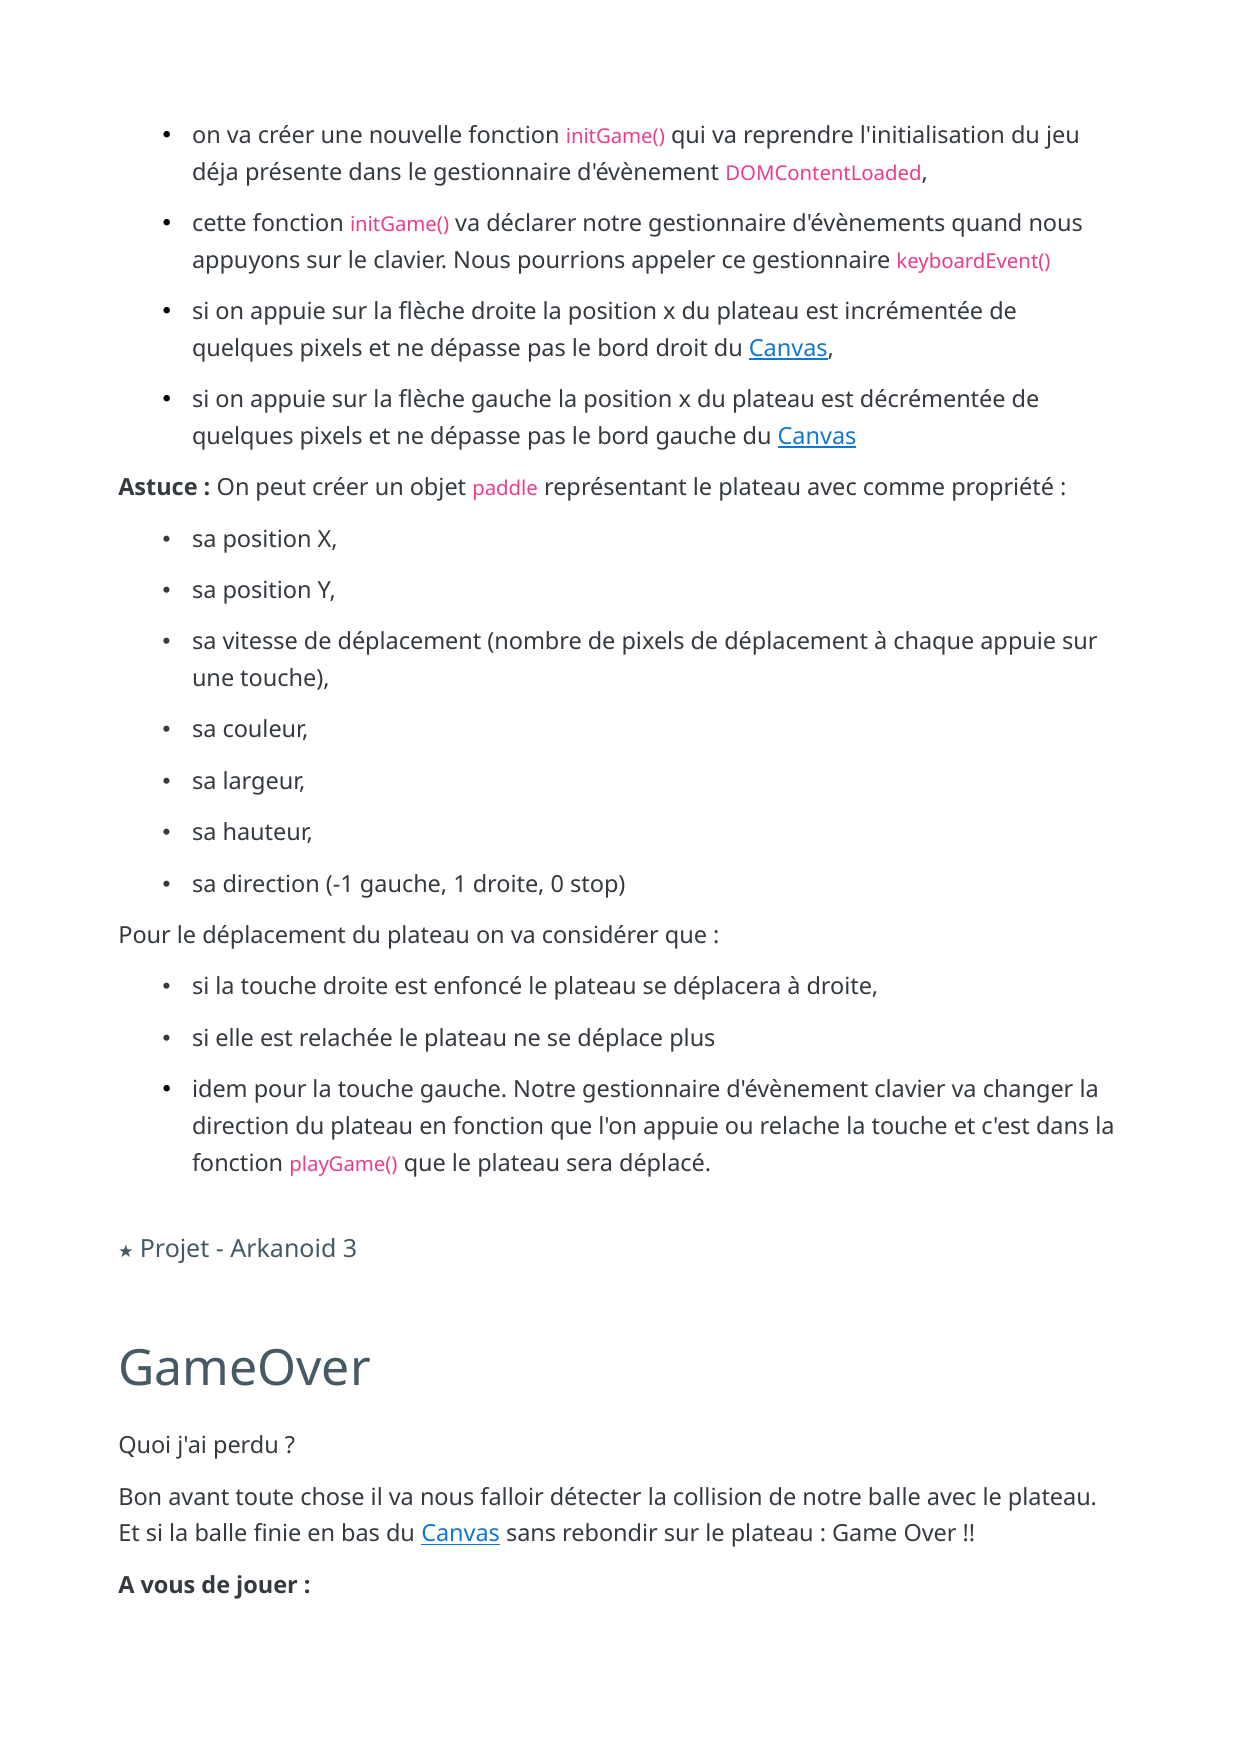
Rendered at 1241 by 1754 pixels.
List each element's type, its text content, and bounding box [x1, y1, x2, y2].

text Pour le déplacement du plateau on va considérer que : [118, 918, 1122, 950]
text A vous de jouer : [118, 1568, 1122, 1600]
list sa direction (-1 gauche, 1 droite, 0 stop) [162, 867, 1122, 899]
list sa hauteur, [162, 816, 1122, 847]
list sa position Y, [162, 573, 1122, 605]
text Bon avant toute chose il va nous falloir détecter la collision de notre balle avec le plateau. Et si la balle finie en bas du Canvas sans rebondir sur le plateau : Game Over !! [118, 1480, 1122, 1549]
text Quoi j'ai perdu ? [118, 1429, 1122, 1461]
text Astuce : On peut créer un objet paddle représentant le plateau avec comme propriété : [118, 471, 1122, 503]
list sa vitesse de déplacement (nombre de pixels de déplacement à chaque appuie sur une touche), [162, 625, 1122, 693]
list si elle est relachée le plateau ne se déplace plus [162, 1021, 1122, 1053]
list si on appuie sur la flèche droite la position x du plateau est incrémentée de quelques pixels et ne dépasse pas le bord droit du Canvas, [162, 294, 1122, 363]
list sa position X, [162, 522, 1122, 554]
list sa largeur, [162, 764, 1122, 796]
list si la touche droite est enfoncé le plateau se déplacera à droite, [162, 969, 1122, 1002]
list sa couleur, [162, 713, 1122, 745]
list idem pour la touche gauche. Notre gestionnaire d'évènement clavier va changer la direction du plateau en fonction que l'on appuie ou relache la touche et c'est dans la fonction playGame() que le plateau sera déplacé. [162, 1072, 1122, 1178]
list si on appuie sur la flèche gauche la position x du plateau est décrémentée de quelques pixels et ne dépasse pas le bord gauche du Canvas [162, 382, 1122, 451]
list cette fonction initGame() va déclarer notre gestionnaire d'évènements quand nous appuyons sur le clavier. Nous pourrions appeler ce gestionnaire keyboardEvent() [162, 206, 1122, 275]
text ★ Projet - Arkanoid 3 [118, 1197, 1122, 1265]
list on va créer une nouvelle fonction initGame() qui va reprendre l'initialisation du jeu déja présente dans le gestionnaire d'évènement DOMContentLoaded, [162, 118, 1122, 187]
subtitle GameOver [118, 1332, 1122, 1401]
